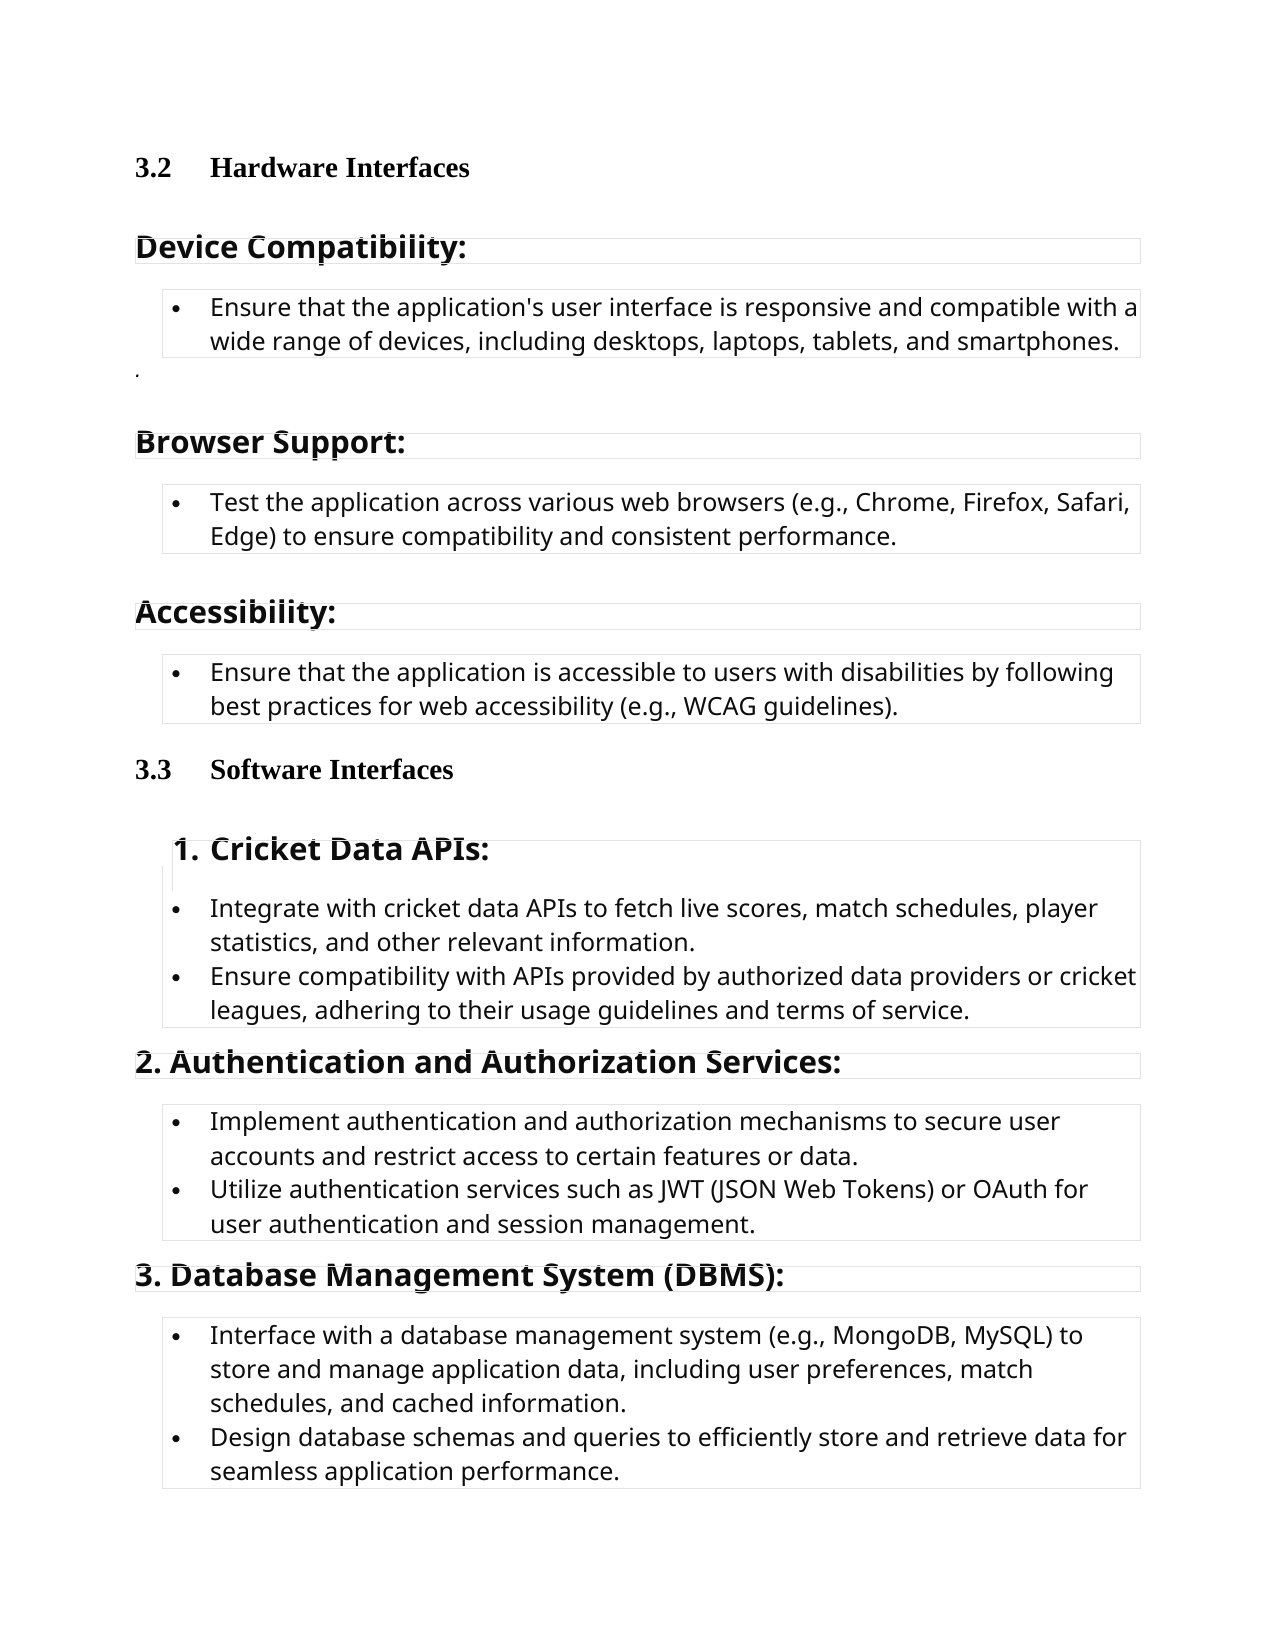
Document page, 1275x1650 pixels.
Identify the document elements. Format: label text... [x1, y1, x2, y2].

list Integrate with cricket data APIs to fetch live scores, match schedules, player statistics, and other relevant information. [163, 890, 1140, 958]
list Design database schemas and queries to efficiently store and retrieve data for seamless application performance. [163, 1419, 1140, 1488]
text . [135, 358, 1140, 383]
subtitle Hardware Interfaces [135, 150, 1140, 183]
subtitle 3. Database Management System (DBMS): [136, 1267, 668, 1291]
list Interface with a database management system (e.g., MongoDB, MySQL) to store and manage application data, including user preferences, match schedules, and cached information. [163, 1318, 1140, 1419]
subtitle Software Interfaces [135, 752, 1140, 786]
subtitle 2. Authentication and Authorization Services: [136, 1054, 1140, 1078]
list Ensure that the application's user interface is responsive and compatible with a wide range of devices, including desktops, laptops, tablets, and smartphones. [163, 290, 1140, 357]
list Implement authentication and authorization mechanisms to secure user accounts and restrict access to certain features or data. [163, 1105, 1140, 1172]
subtitle Cricket Data APIs: [173, 841, 1140, 866]
list Ensure that the application is accessible to users with disabilities by following best practices for web accessibility (e.g., WCAG guidelines). [163, 655, 1140, 723]
subtitle Browser Support: [136, 434, 1140, 458]
subtitle 3. Database Management System (DBMS): [769, 1267, 1140, 1291]
subtitle 3. Database Management System (DBMS): [668, 1267, 769, 1291]
list Utilize authentication services such as JWT (JSON Web Tokens) or OAuth for user authentication and session management. [163, 1172, 1140, 1240]
list Test the application across various web browsers (e.g., Chrome, Firefox, Safari, Edge) to ensure compatibility and consistent performance. [163, 485, 1140, 553]
list Ensure compatibility with APIs provided by authorized data providers or cricket leagues, adhering to their usage guidelines and terms of service. [163, 958, 1140, 1027]
subtitle Device Compatibility: [136, 239, 1140, 263]
subtitle Accessibility: [136, 604, 1140, 629]
